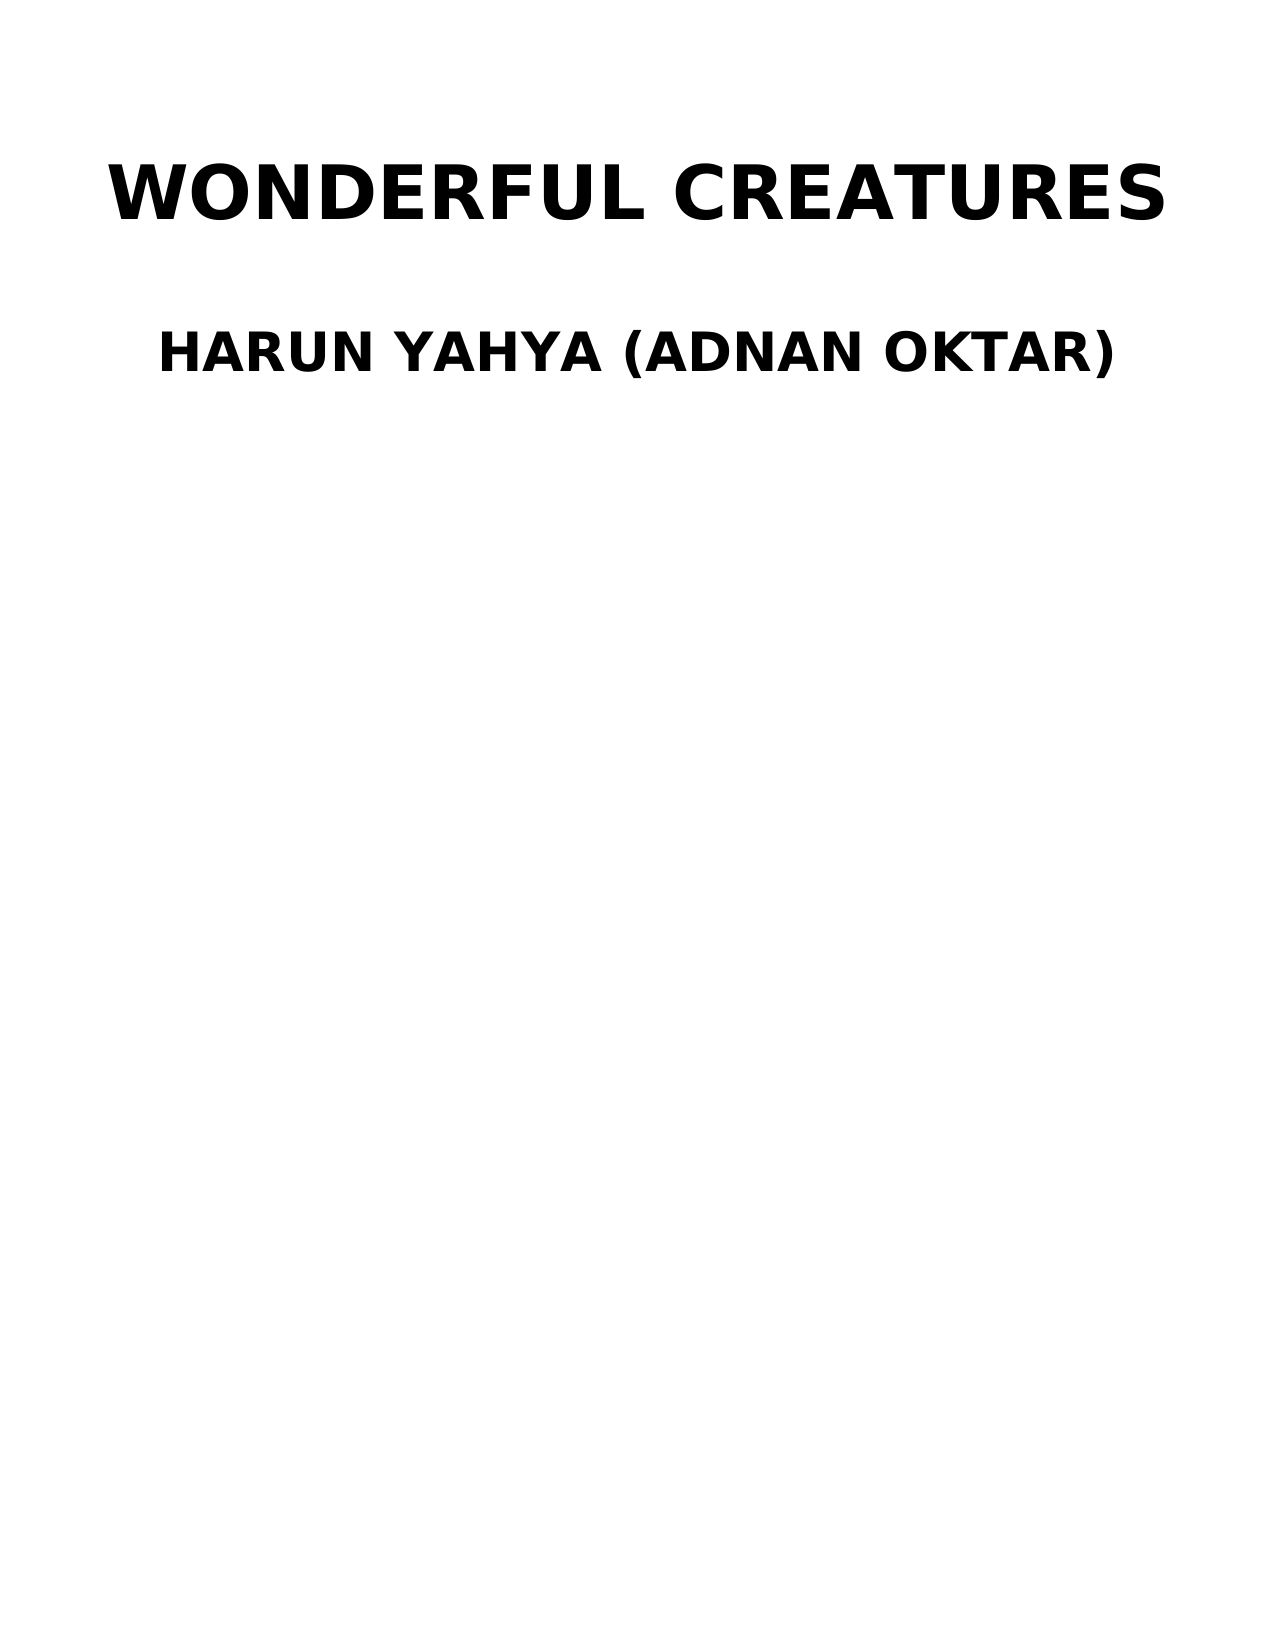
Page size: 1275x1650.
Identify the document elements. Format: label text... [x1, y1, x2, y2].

text HARUN YAHYA (ADNAN OKTAR) [75, 321, 1200, 384]
subtitle WONDERFUL CREATURES [75, 150, 1200, 237]
